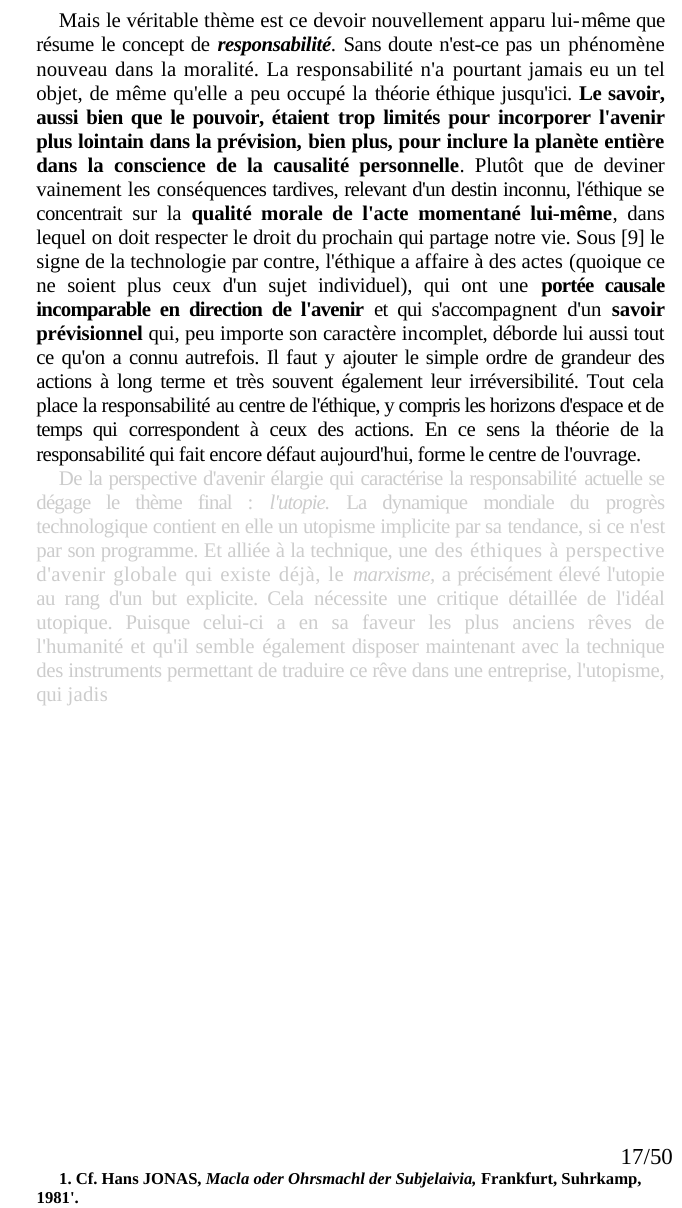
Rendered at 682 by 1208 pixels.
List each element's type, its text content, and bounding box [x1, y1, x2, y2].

text Mais le véritable thème est ce devoir nouvellement apparu lui-même que résume le concept de responsabilité. Sans doute n'est-ce pas un phénomène nouveau dans la moralité. La responsabilité n'a pourtant jamais eu un tel objet, de même qu'elle a peu occupé la théorie éthique jusqu'ici. Le savoir, aussi bien que le pouvoir, étaient trop limités pour incorporer l'avenir plus lointain dans la prévision, bien plus, pour inclure la planète entière dans la conscience de la causalité personnelle. Plutôt que de deviner vainement les conséquences tardives, relevant d'un destin inconnu, l'éthique se concentrait sur la qualité morale de l'acte momentané lui-même, dans lequel on doit respecter le droit du prochain qui partage notre vie. Sous [9] le signe de la technologie par contre, l'éthique a affaire à des actes (quoique ce ne soient plus ceux d'un sujet individuel), qui ont une portée causale incomparable en direction de l'avenir et qui s'accompagnent d'un savoir prévisionnel qui, peu importe son caractère incomplet, déborde lui aussi tout ce qu'on a connu autrefois. Il faut y ajouter le simple ordre de grandeur des actions à long terme et très souvent également leur irréversibilité. Tout cela place la responsabilité au centre de l'éthique, y compris les horizons d'espace et de temps qui correspondent à ceux des actions. En ce sens la théorie de la responsabilité qui fait encore défaut aujourd'hui, forme le centre de l'ouvrage. [36, 8, 665, 466]
text De la perspective d'avenir élargie qui caractérise la responsabilité actuelle se dégage le thème final : l'utopie. La dynamique mondiale du progrès technologique contient en elle un utopisme implicite par sa tendance, si ce n'est par son programme. Et alliée à la technique, une des éthiques à perspective d'avenir globale qui existe déjà, le marxisme, a précisément élevé l'utopie au rang d'un but explicite. Cela nécessite une critique détaillée de l'idéal utopique. Puisque celui-ci a en sa faveur les plus anciens rêves de l'humanité et qu'il semble également disposer maintenant avec la technique des instruments permettant de traduire ce rêve dans une entreprise, l'utopisme, qui jadis [36, 466, 665, 706]
text 1. Cf. Hans JONAS, Macla oder Ohrsmachl der Subjelaivia, Frankfurt, Suhrkamp, 1981'. [36, 1169, 659, 1207]
